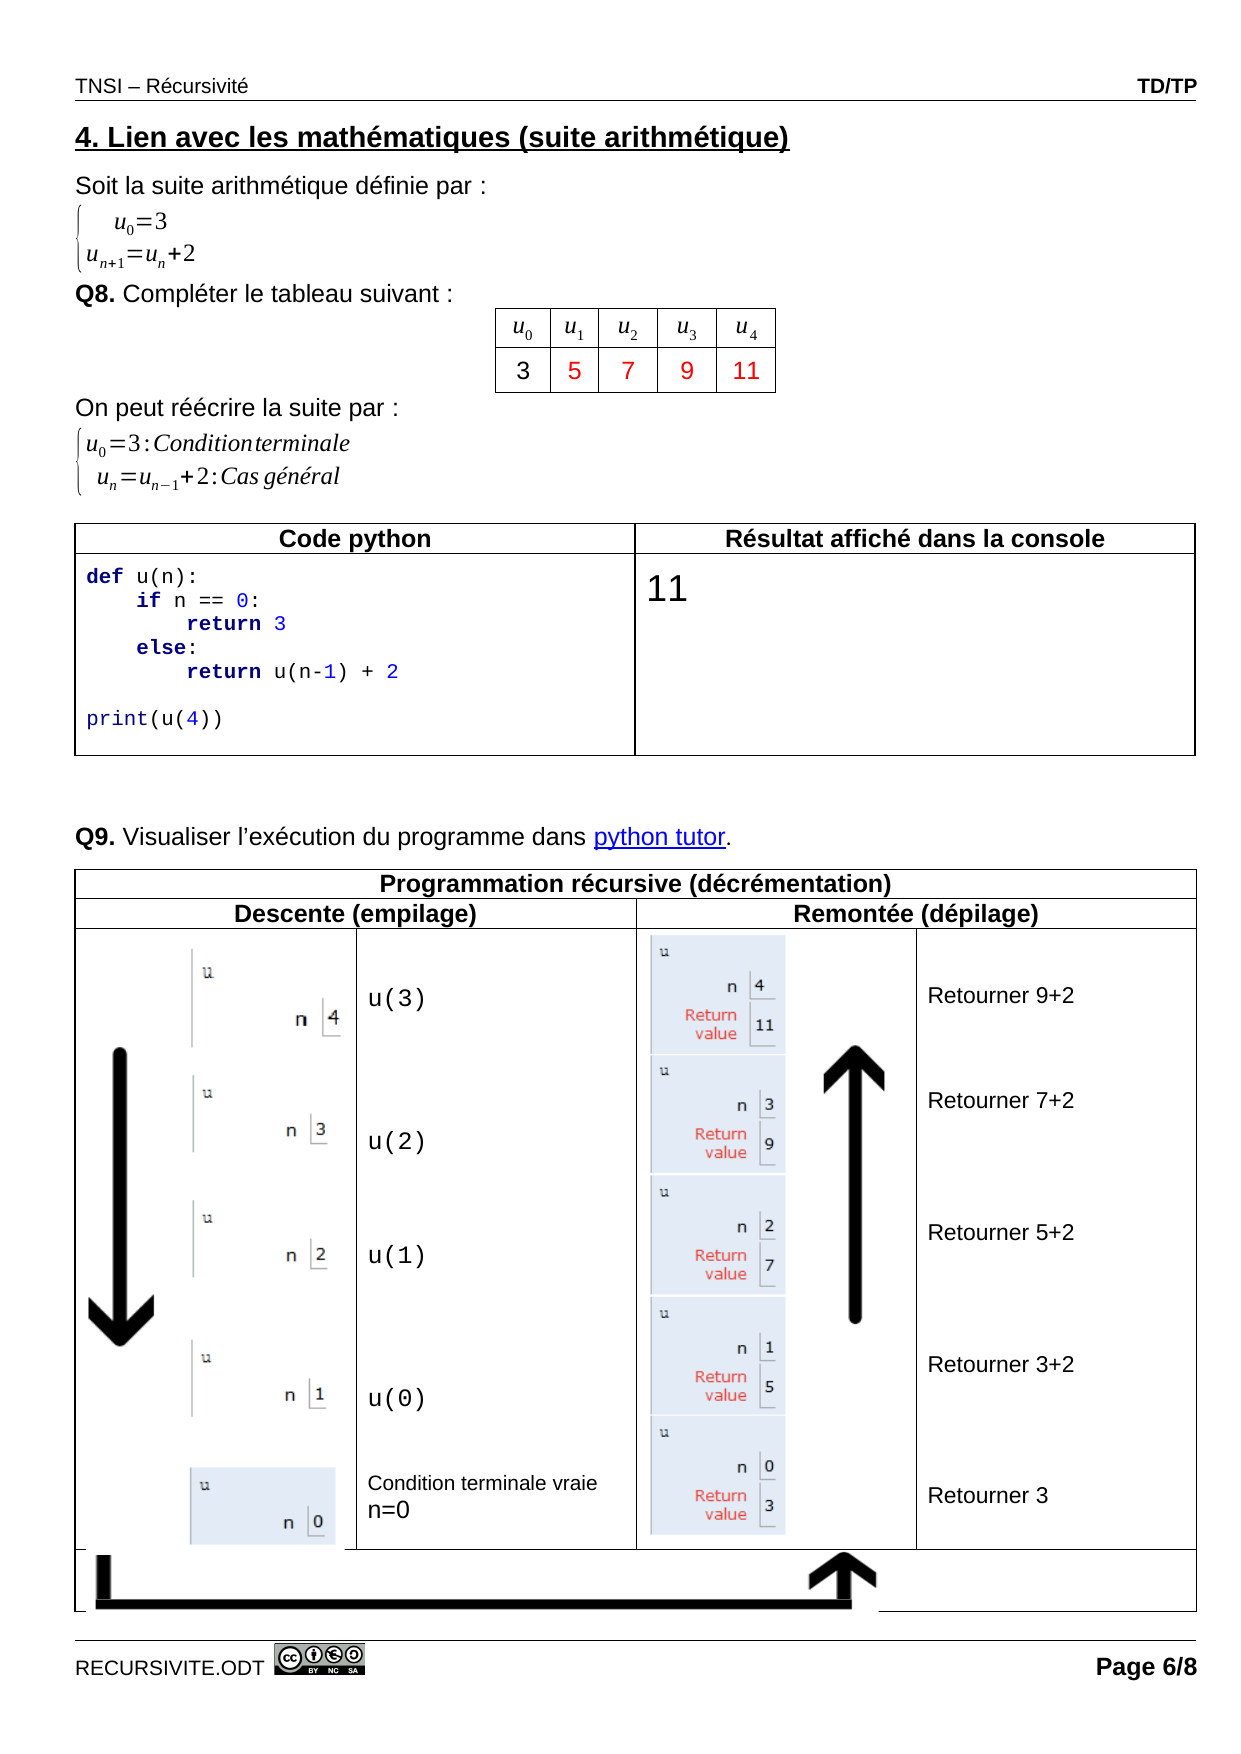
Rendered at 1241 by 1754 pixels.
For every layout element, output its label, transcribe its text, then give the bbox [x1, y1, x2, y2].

table_header Programmation récursive (décrémentation) [76, 870, 1196, 898]
table_header [717, 309, 775, 347]
table_cell 11 [717, 348, 775, 392]
text Q9. Visualiser l’exécution du programme dans python tutor. [75, 822, 1196, 852]
table_cell Remontée (dépilage) [637, 899, 1196, 928]
text 4. Lien avec les mathématiques (suite arithmétique) [75, 120, 1196, 153]
table_header [496, 309, 550, 347]
table_cell 5 [551, 348, 598, 392]
picture [274, 1643, 365, 1675]
table_cell 11 [636, 554, 1194, 755]
text Q8. Compléter le tableau suivant : [75, 279, 1196, 307]
table_cell [879, 1550, 1196, 1611]
table_cell [637, 929, 916, 1549]
table_cell Descente (empilage) [76, 899, 636, 928]
table_header [551, 309, 598, 347]
table_header Code python [76, 524, 634, 553]
table_cell 3 [496, 348, 550, 392]
table_cell 9 [658, 348, 716, 392]
table_cell def u(n): if n == 0: return 3 else: return u(n-1) + 2 print(u(4)) [76, 554, 634, 755]
text Soit la suite arithmétique définie par : [75, 171, 1196, 200]
table_cell u(3) u(2) u(1) u(0) Condition terminale vraie n=0 [357, 929, 636, 1549]
table_cell [76, 929, 86, 1549]
table_cell [345, 929, 356, 1549]
table_header [658, 309, 716, 347]
text On peut réécrire la suite par : [75, 393, 1196, 422]
table_cell 7 [599, 348, 657, 392]
table_cell [76, 1550, 86, 1611]
table_cell Retourner 9+2 Retourner 7+2 Retourner 5+2 Retourner 3+2 Retourner 3 [917, 929, 1196, 1549]
table_header Résultat affiché dans la console [636, 524, 1194, 553]
table_header [599, 309, 657, 347]
